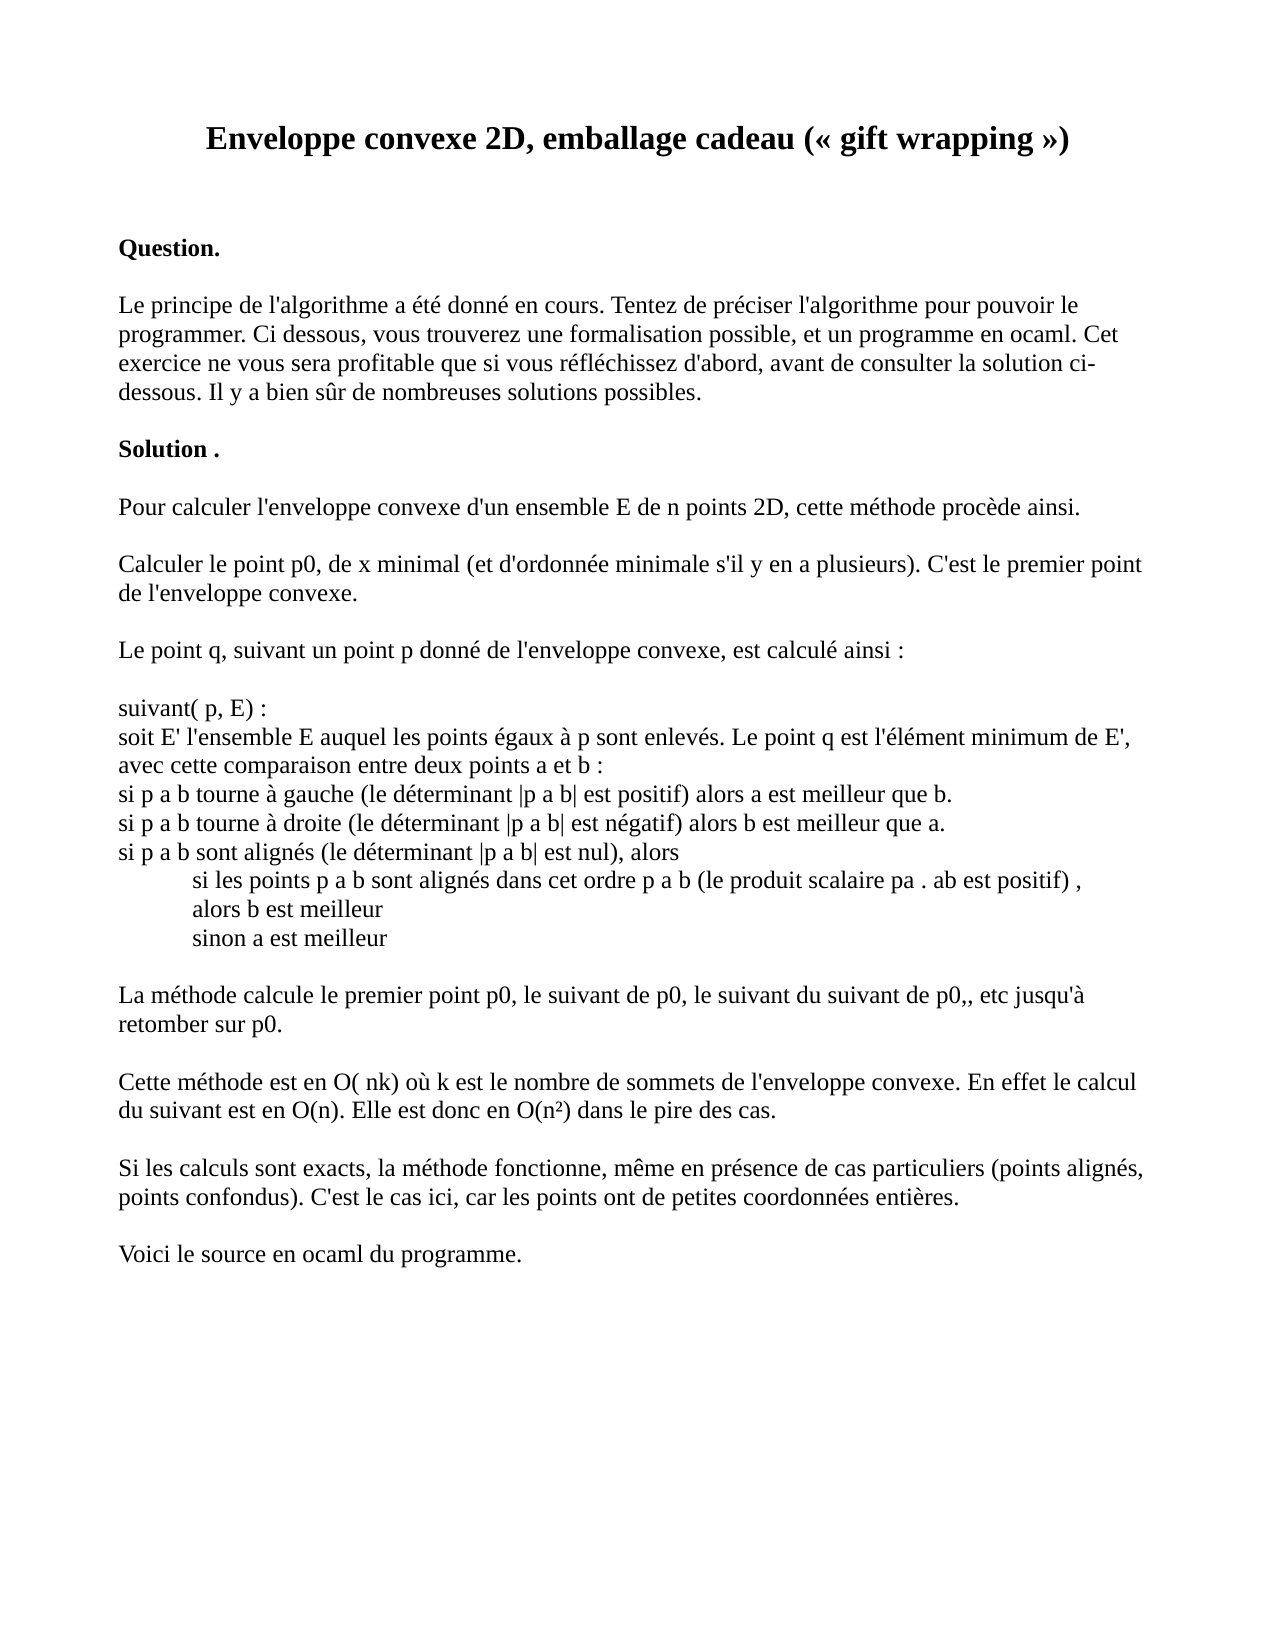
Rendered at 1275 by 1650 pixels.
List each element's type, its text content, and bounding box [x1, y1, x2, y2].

text si p a b tourne à gauche (le déterminant |p a b| est positif) alors a est meilleur que b. [118, 779, 1157, 808]
text si p a b tourne à droite (le déterminant |p a b| est négatif) alors b est meilleur que a. [118, 808, 1157, 837]
text si p a b sont alignés (le déterminant |p a b| est nul), alors [118, 837, 1157, 866]
text Calculer le point p0, de x minimal (et d'ordonnée minimale s'il y en a plusieurs). C'est le premier point de l'enveloppe convexe. [118, 549, 1157, 607]
text sinon a est meilleur [118, 923, 1157, 952]
text suivant( p, E) : [118, 693, 1157, 722]
text Si les calculs sont exacts, la méthode fonctionne, même en présence de cas particuliers (points alignés, points confondus). C'est le cas ici, car les points ont de petites coordonnées entières. [118, 1153, 1157, 1211]
text Voici le source en ocaml du programme. [118, 1239, 1157, 1268]
text Pour calculer l'enveloppe convexe d'un ensemble E de n points 2D, cette méthode procède ainsi. [118, 492, 1157, 521]
text si les points p a b sont alignés dans cet ordre p a b (le produit scalaire pa . ab est positif) , [118, 866, 1157, 894]
text soit E' l'ensemble E auquel les points égaux à p sont enlevés. Le point q est l'élément minimum de E', avec cette comparaison entre deux points a et b : [118, 722, 1157, 779]
text La méthode calcule le premier point p0, le suivant de p0, le suivant du suivant de p0,, etc jusqu'à retomber sur p0. [118, 981, 1157, 1038]
text Le point q, suivant un point p donné de l'enveloppe convexe, est calculé ainsi : [118, 636, 1157, 664]
text Le principe de l'algorithme a été donné en cours. Tentez de préciser l'algorithme pour pouvoir le programmer. Ci dessous, vous trouverez une formalisation possible, et un programme en ocaml. Cet exercice ne vous sera profitable que si vous réfléchissez d'abord, avant de consulter la solution ci-dessous. Il y a bien sûr de nombreuses solutions possibles. [118, 291, 1157, 406]
text Enveloppe convexe 2D, emballage cadeau (« gift wrapping ») [118, 118, 1157, 156]
text Solution . [118, 434, 1157, 463]
text alors b est meilleur [118, 894, 1157, 923]
text Question. [118, 233, 1157, 262]
text Cette méthode est en O( nk) où k est le nombre de sommets de l'enveloppe convexe. En effet le calcul du suivant est en O(n). Elle est donc en O(n²) dans le pire des cas. [118, 1067, 1157, 1124]
